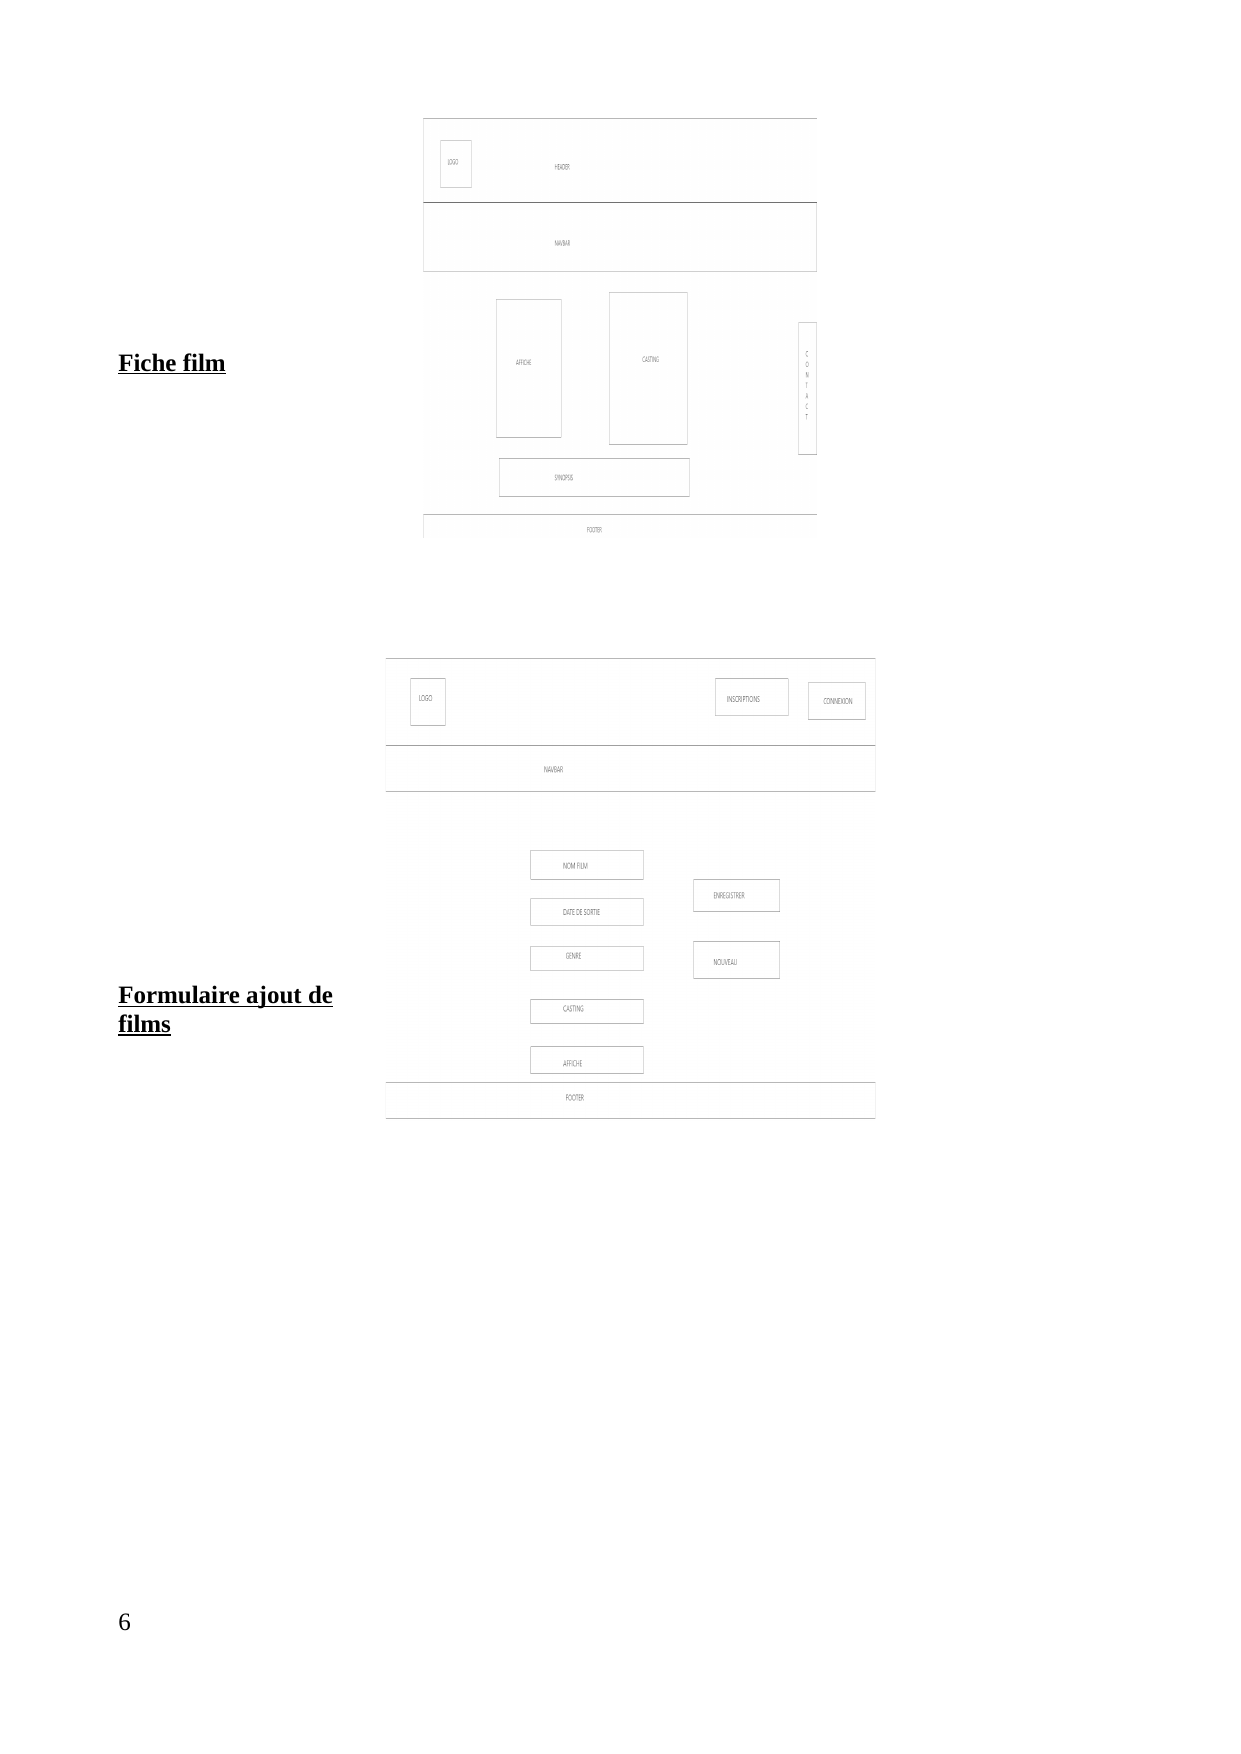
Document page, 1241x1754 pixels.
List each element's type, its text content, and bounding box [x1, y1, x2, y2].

text [817, 348, 1122, 377]
picture [385, 658, 876, 1121]
text Fiche film [118, 348, 423, 377]
text Formulaire ajout de films [118, 981, 385, 1038]
picture [423, 118, 817, 538]
text [876, 981, 1122, 1038]
